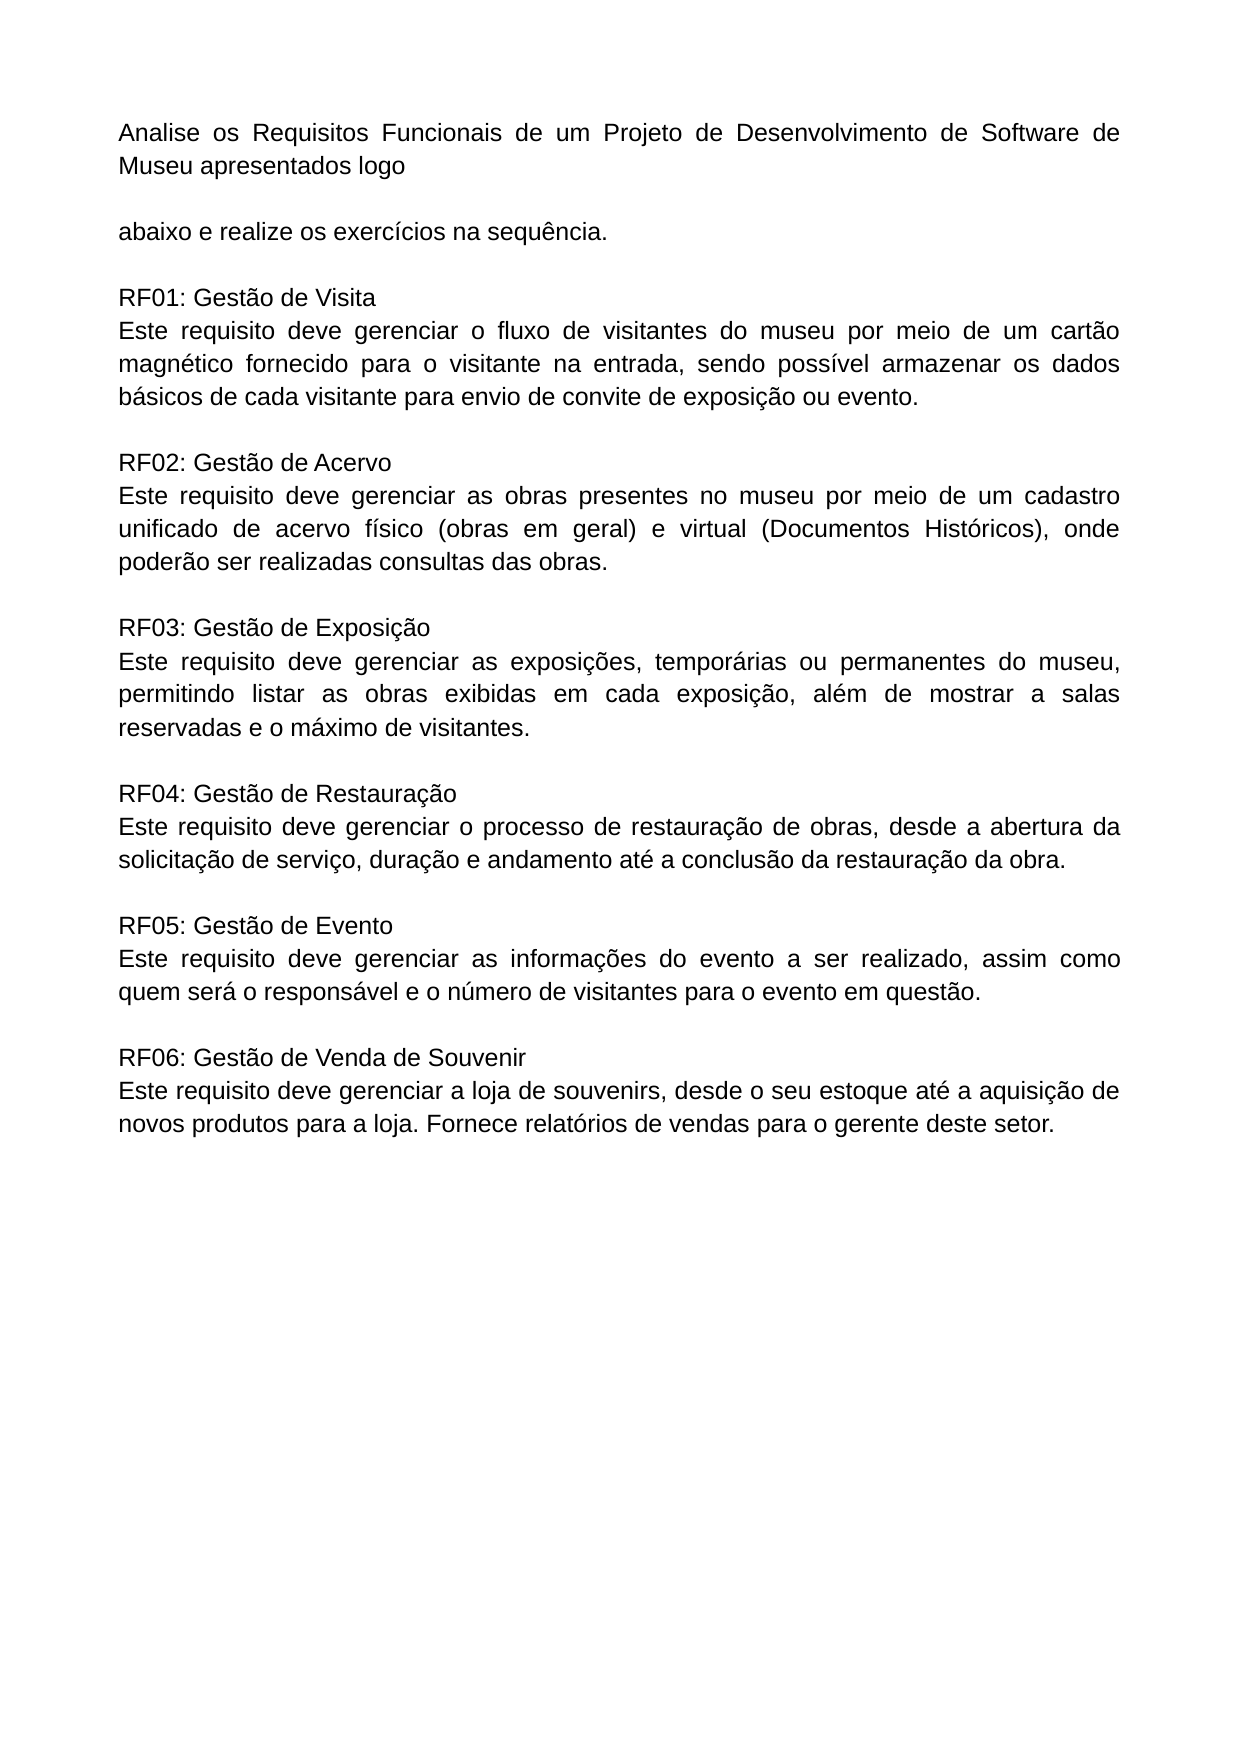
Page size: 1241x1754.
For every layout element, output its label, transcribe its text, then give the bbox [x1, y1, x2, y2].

text Este requisito deve gerenciar o processo de restauração de obras, desde a abertura da solicitação de serviço, duração e andamento até a conclusão da restauração da obra. [118, 812, 1122, 873]
text Este requisito deve gerenciar as obras presentes no museu por meio de um cadastro unificado de acervo físico (obras em geral) e virtual (Documentos Históricos), onde poderão ser realizadas consultas das obras. [118, 481, 1122, 576]
text Este requisito deve gerenciar a loja de souvenirs, desde o seu estoque até a aquisição de novos produtos para a loja. Fornece relatórios de vendas para o gerente deste setor. [118, 1076, 1122, 1137]
text RF03: Gestão de Exposição [118, 613, 1122, 642]
text abaixo e realize os exercícios na sequência. [118, 217, 1122, 246]
text RF06: Gestão de Venda de Souvenir [118, 1043, 1122, 1071]
text Analise os Requisitos Funcionais de um Projeto de Desenvolvimento de Software de Museu apresentados logo [118, 118, 1122, 180]
text RF01: Gestão de Visita [118, 283, 1122, 312]
text RF04: Gestão de Restauração [118, 778, 1122, 807]
text Este requisito deve gerenciar o fluxo de visitantes do museu por meio de um cartão magnético fornecido para o visitante na entrada, sendo possível armazenar os dados básicos de cada visitante para envio de convite de exposição ou evento. [118, 316, 1122, 411]
text Este requisito deve gerenciar as exposições, temporárias ou permanentes do museu, permitindo listar as obras exibidas em cada exposição, além de mostrar a salas reservadas e o máximo de visitantes. [118, 646, 1122, 741]
text Este requisito deve gerenciar as informações do evento a ser realizado, assim como quem será o responsável e o número de visitantes para o evento em questão. [118, 944, 1122, 1005]
text RF05: Gestão de Evento [118, 911, 1122, 939]
text RF02: Gestão de Acervo [118, 448, 1122, 477]
